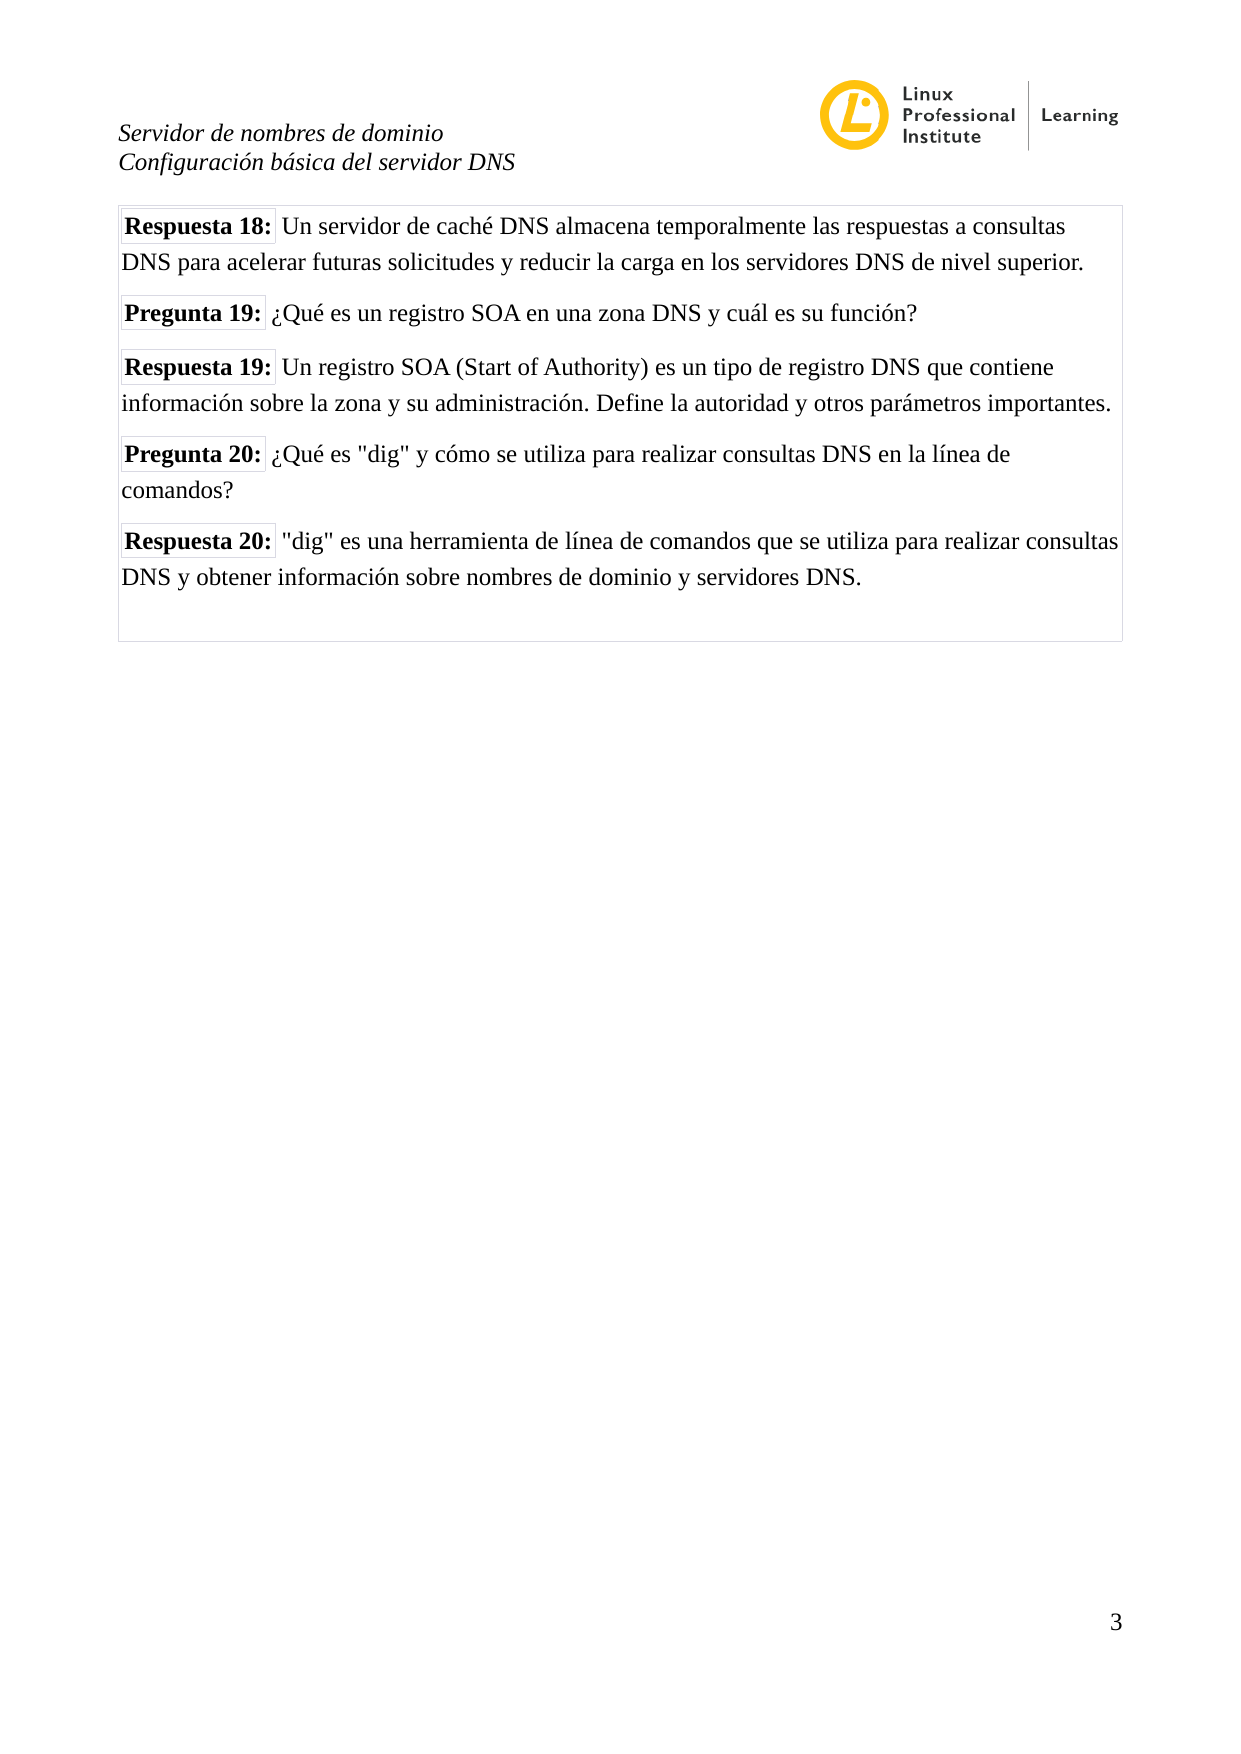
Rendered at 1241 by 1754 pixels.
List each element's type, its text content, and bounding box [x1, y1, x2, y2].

text Respuesta 20: "dig" es una herramienta de línea de comandos que se utiliza para realizar consultas DNS y obtener información sobre nombres de dominio y servidores DNS. [119, 520, 1122, 591]
text Pregunta 19: ¿Qué es un registro SOA en una zona DNS y cuál es su función? [119, 292, 1122, 329]
text Respuesta 18: Un servidor de caché DNS almacena temporalmente las respuestas a consultas DNS para acelerar futuras solicitudes y reducir la carga en los servidores DNS de nivel superior. [119, 206, 1122, 276]
text Pregunta 20: ¿Qué es "dig" y cómo se utiliza para realizar consultas DNS en la línea de comandos? [119, 433, 1122, 504]
text Respuesta 19: Un registro SOA (Start of Authority) es un tipo de registro DNS que contiene información sobre la zona y su administración. Define la autoridad y otros parámetros importantes. [119, 346, 1122, 417]
picture [819, 79, 1119, 151]
